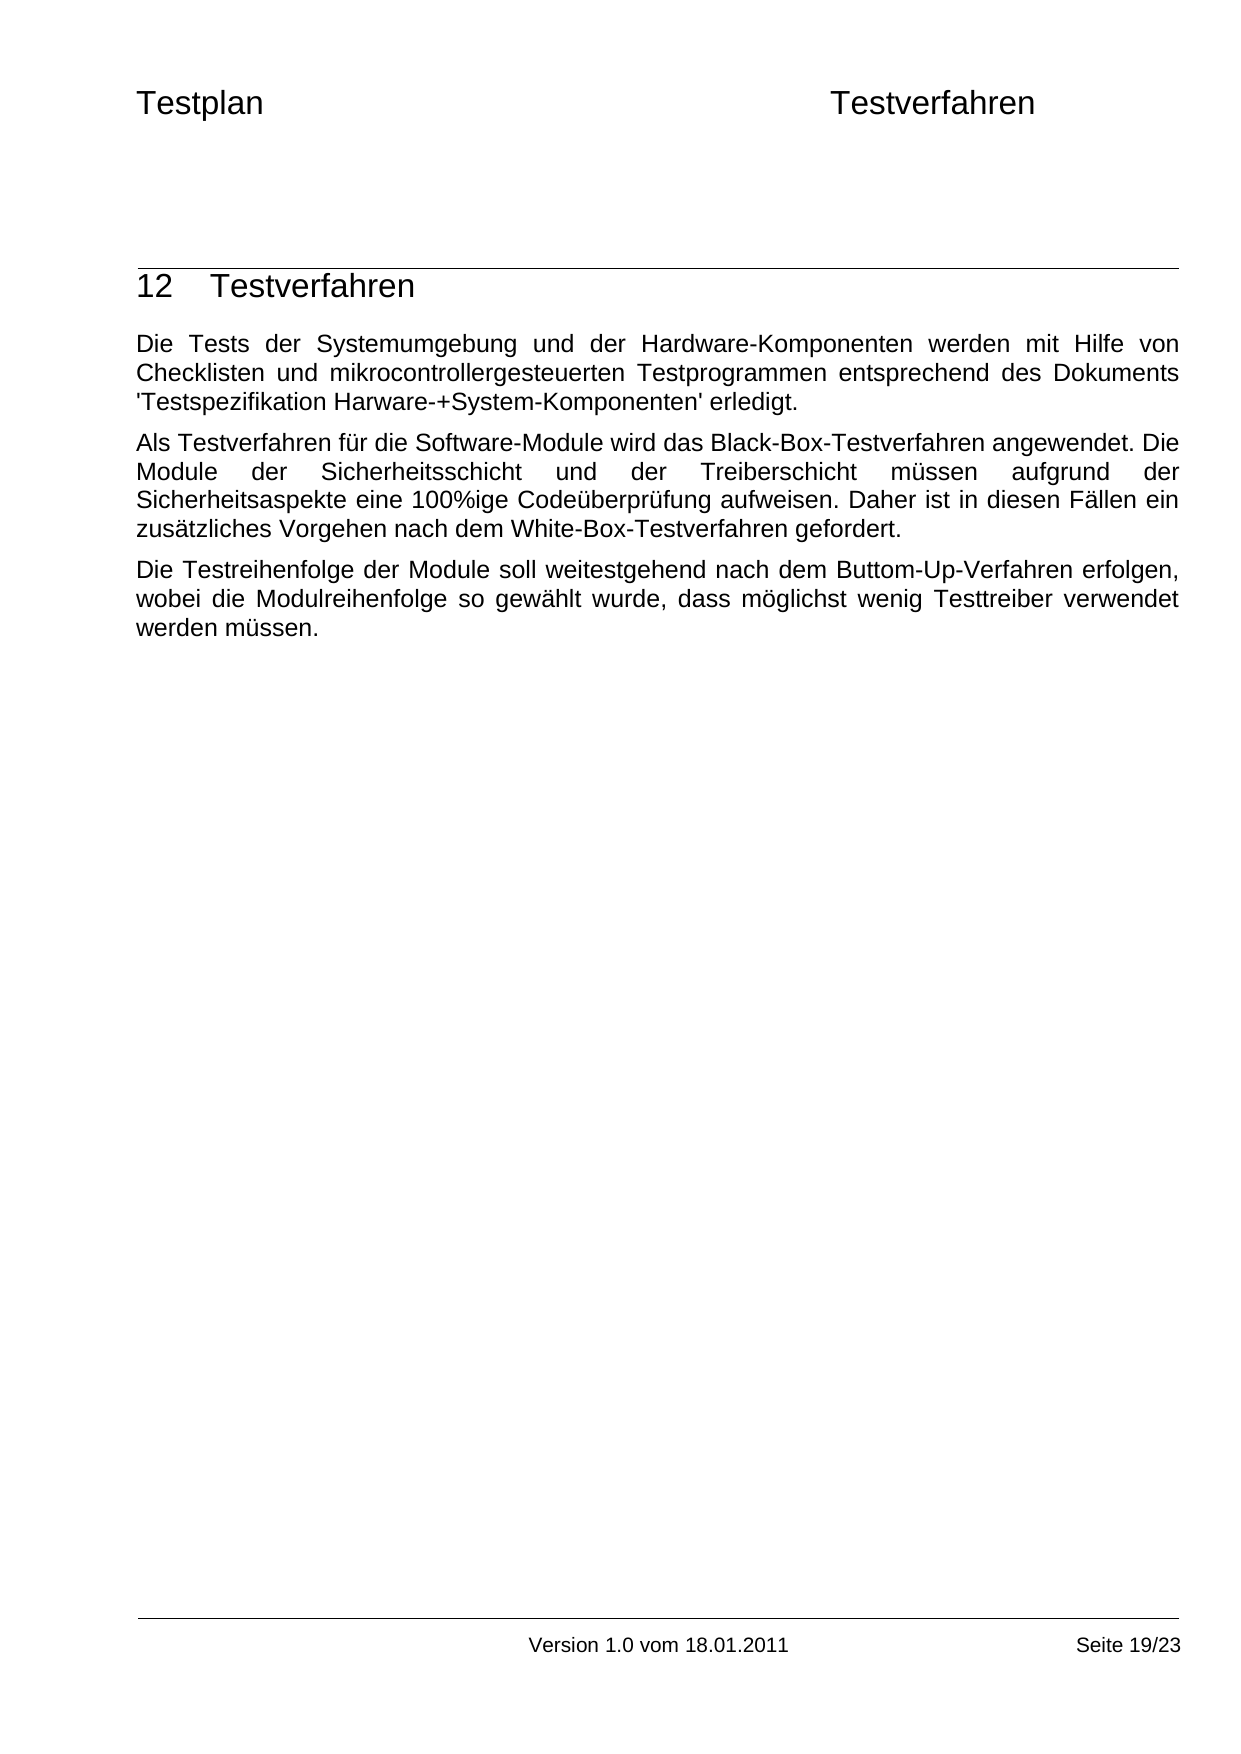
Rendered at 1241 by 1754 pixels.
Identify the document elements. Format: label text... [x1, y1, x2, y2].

subtitle Testverfahren [136, 289, 1181, 304]
text Die Testreihenfolge der Module soll weitestgehend nach dem Buttom-Up-Verfahren erfolgen, wobei die Modulreihenfolge so gewählt wurde, dass möglichst wenig Testtreiber verwendet werden müssen. [136, 556, 1181, 642]
text Als Testverfahren für die Software-Module wird das Black-Box-Testverfahren angewendet. Die Module der Sicherheitsschicht und der Treiberschicht müssen aufgrund der Sicherheitsaspekte eine 100%ige Codeüberprüfung aufweisen. Daher ist in diesen Fällen ein zusätzliches Vorgehen nach dem White-Box-Testverfahren gefordert. [136, 428, 1181, 543]
text Die Tests der Systemumgebung und der Hardware-Komponenten werden mit Hilfe von Checklisten und mikrocontrollergesteuerten Testprogrammen entsprechend des Dokuments 'Testspezifikation Harware-+System-Komponenten' erledigt. [136, 329, 1181, 416]
